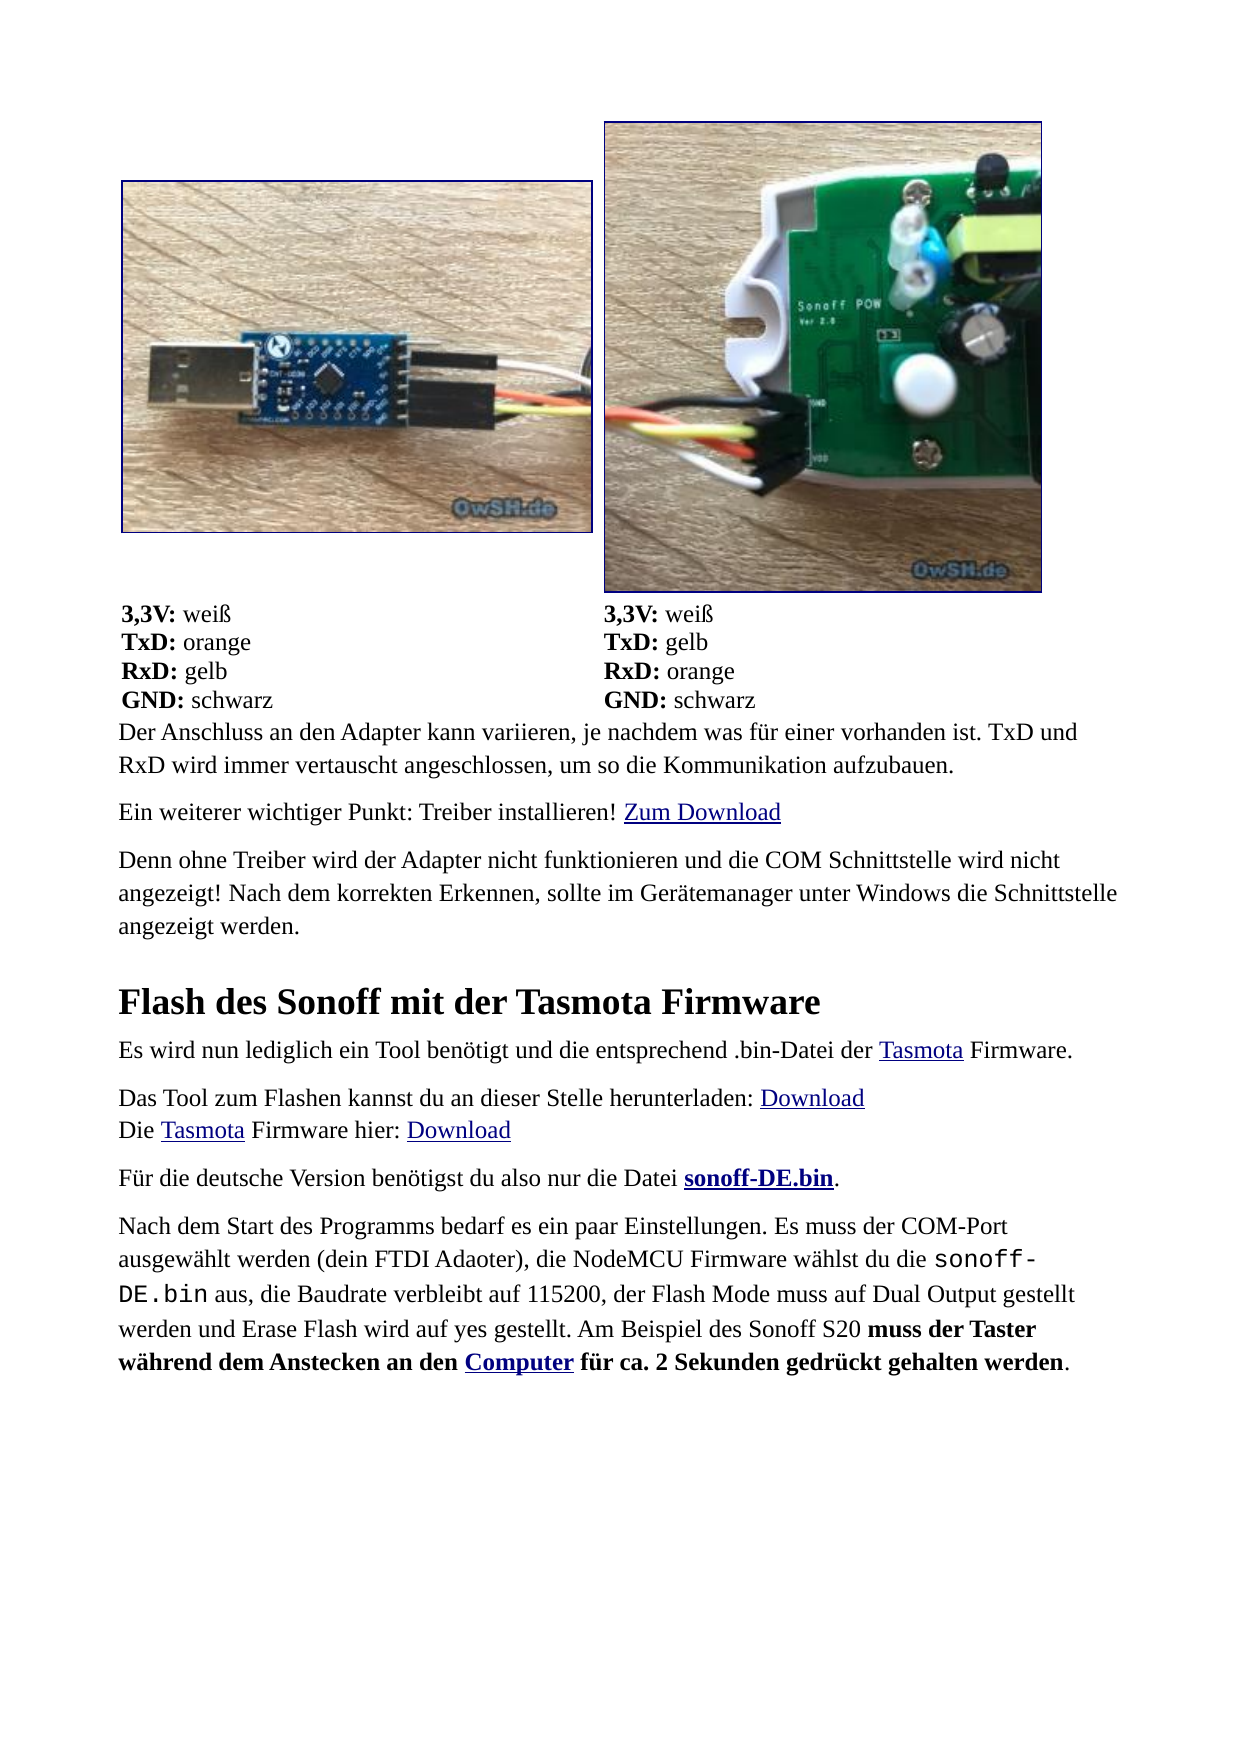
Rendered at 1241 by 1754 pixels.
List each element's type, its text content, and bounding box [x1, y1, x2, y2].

subtitle Flash des Sonoff mit der Tasmota Firmware [118, 979, 1122, 1022]
text Nach dem Start des Programms bedarf es ein paar Einstellungen. Es muss der COM-Port ausgewählt werden (dein FTDI Adaoter), die NodeMCU Firmware wählst du die sonoff-DE.bin aus, die Baudrate verbleibt auf 115200, der Flash Mode muss auf Dual Output gestellt werden und Erase Flash wird auf yes gestellt. Am Beispiel des Sonoff S20 muss der Taster während dem Anstecken an den Computer für ca. 2 Sekunden gedrückt gehalten werden. [118, 1211, 1122, 1376]
text Das Tool zum Flashen kannst du an dieser Stelle herunterladen: Download Die Tasmota Firmware hier: Download [118, 1083, 1122, 1144]
table_header [601, 118, 1053, 596]
table_header [118, 118, 601, 596]
picture [605, 123, 1041, 591]
table_cell 3,3V: weiß TxD: gelb RxD: orange GND: schwarz [601, 596, 1053, 717]
text Der Anschluss an den Adapter kann variieren, je nachdem was für einer vorhanden ist. TxD und RxD wird immer vertauscht angeschlossen, um so die Kommunikation aufzubauen. [118, 717, 1122, 778]
text Für die deutsche Version benötigst du also nur die Datei sonoff-DE.bin. [118, 1163, 1122, 1192]
picture [123, 182, 591, 532]
text Ein weiterer wichtiger Punkt: Treiber installieren! Zum Download [118, 797, 1122, 826]
table_cell 3,3V: weiß TxD: orange RxD: gelb GND: schwarz [118, 596, 601, 717]
text Denn ohne Treiber wird der Adapter nicht funktionieren und die COM Schnittstelle wird nicht angezeigt! Nach dem korrekten Erkennen, sollte im Gerätemanager unter Windows die Schnittstelle angezeigt werden. [118, 845, 1122, 940]
text Es wird nun lediglich ein Tool benötigt und die entsprechend .bin-Datei der Tasmota Firmware. [118, 1035, 1122, 1064]
